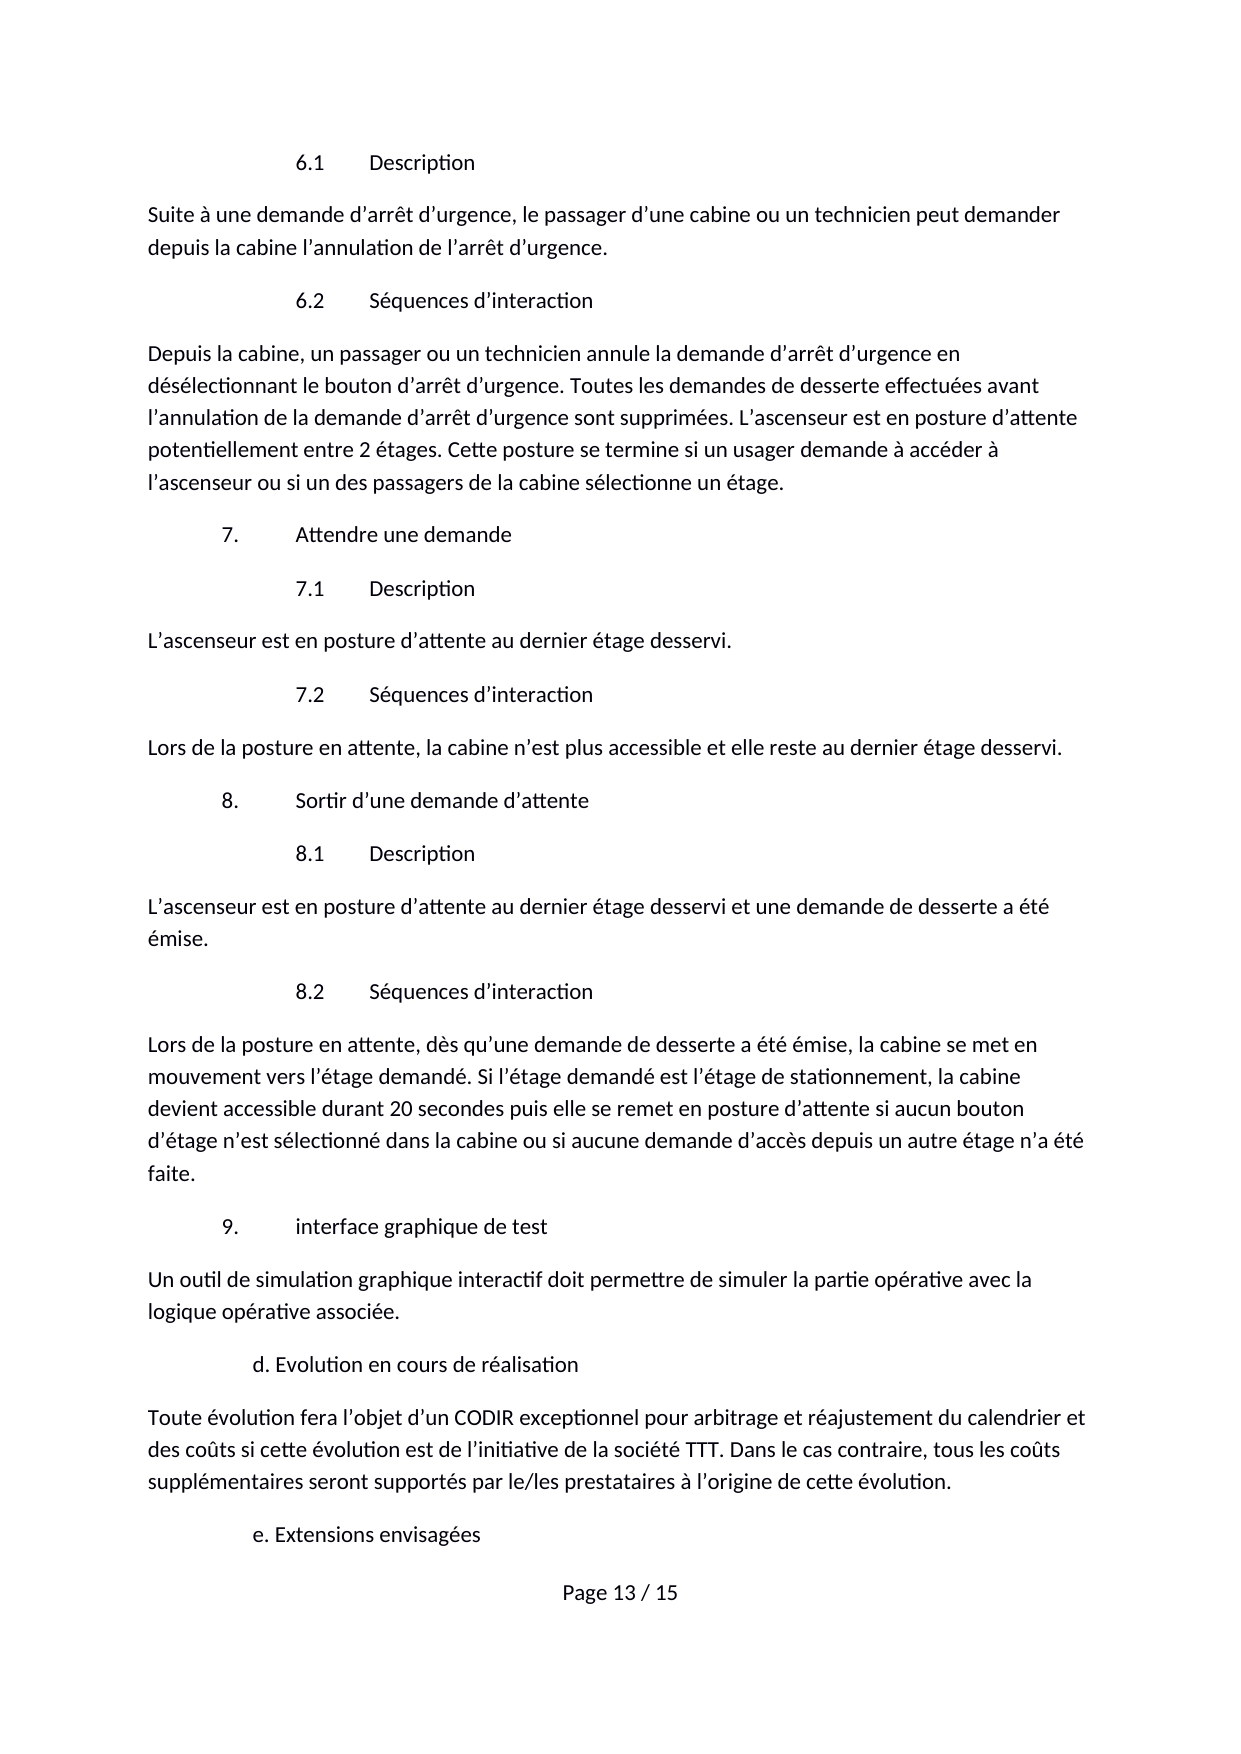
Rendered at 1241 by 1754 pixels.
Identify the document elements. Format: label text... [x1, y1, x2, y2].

text L’ascenseur est en posture d’attente au dernier étage desservi et une demande de desserte a été émise. [148, 892, 1093, 952]
text 8.1 Description [148, 839, 1093, 867]
text 9. interface graphique de test [148, 1212, 1093, 1240]
text Depuis la cabine, un passager ou un technicien annule la demande d’arrêt d’urgence en désélectionnant le bouton d’arrêt d’urgence. Toutes les demandes de desserte effectuées avant l’annulation de la demande d’arrêt d’urgence sont supprimées. L’ascenseur est en posture d’attente potentiellement entre 2 étages. Cette posture se termine si un usager demande à accéder à l’ascenseur ou si un des passagers de la cabine sélectionne un étage. [148, 339, 1093, 496]
text d. Evolution en cours de réalisation [148, 1350, 1093, 1378]
text Lors de la posture en attente, dès qu’une demande de desserte a été émise, la cabine se met en mouvement vers l’étage demandé. Si l’étage demandé est l’étage de stationnement, la cabine devient accessible durant 20 secondes puis elle se remet en posture d’attente si aucun bouton d’étage n’est sélectionné dans la cabine ou si aucune demande d’accès depuis un autre étage n’a été faite. [148, 1030, 1093, 1187]
text Lors de la posture en attente, la cabine n’est plus accessible et elle reste au dernier étage desservi. [148, 733, 1093, 761]
text 7.2 Séquences d’interaction [148, 680, 1093, 708]
text 8.2 Séquences d’interaction [148, 977, 1093, 1005]
text 7.1 Description [148, 574, 1093, 602]
text 6.2 Séquences d’interaction [148, 286, 1093, 314]
text 7. Attendre une demande [148, 521, 1093, 549]
text e. Extensions envisagées [148, 1520, 1093, 1548]
text 8. Sortir d’une demande d’attente [148, 786, 1093, 814]
text Un outil de simulation graphique interactif doit permettre de simuler la partie opérative avec la logique opérative associée. [148, 1265, 1093, 1325]
text Toute évolution fera l’objet d’un CODIR exceptionnel pour arbitrage et réajustement du calendrier et des coûts si cette évolution est de l’initiative de la société TTT. Dans le cas contraire, tous les coûts supplémentaires seront supportés par le/les prestataires à l’origine de cette évolution. [148, 1403, 1093, 1495]
text L’ascenseur est en posture d’attente au dernier étage desservi. [148, 627, 1093, 655]
text 6.1 Description [148, 148, 1093, 176]
text Suite à une demande d’arrêt d’urgence, le passager d’une cabine ou un technicien peut demander depuis la cabine l’annulation de l’arrêt d’urgence. [148, 201, 1093, 261]
